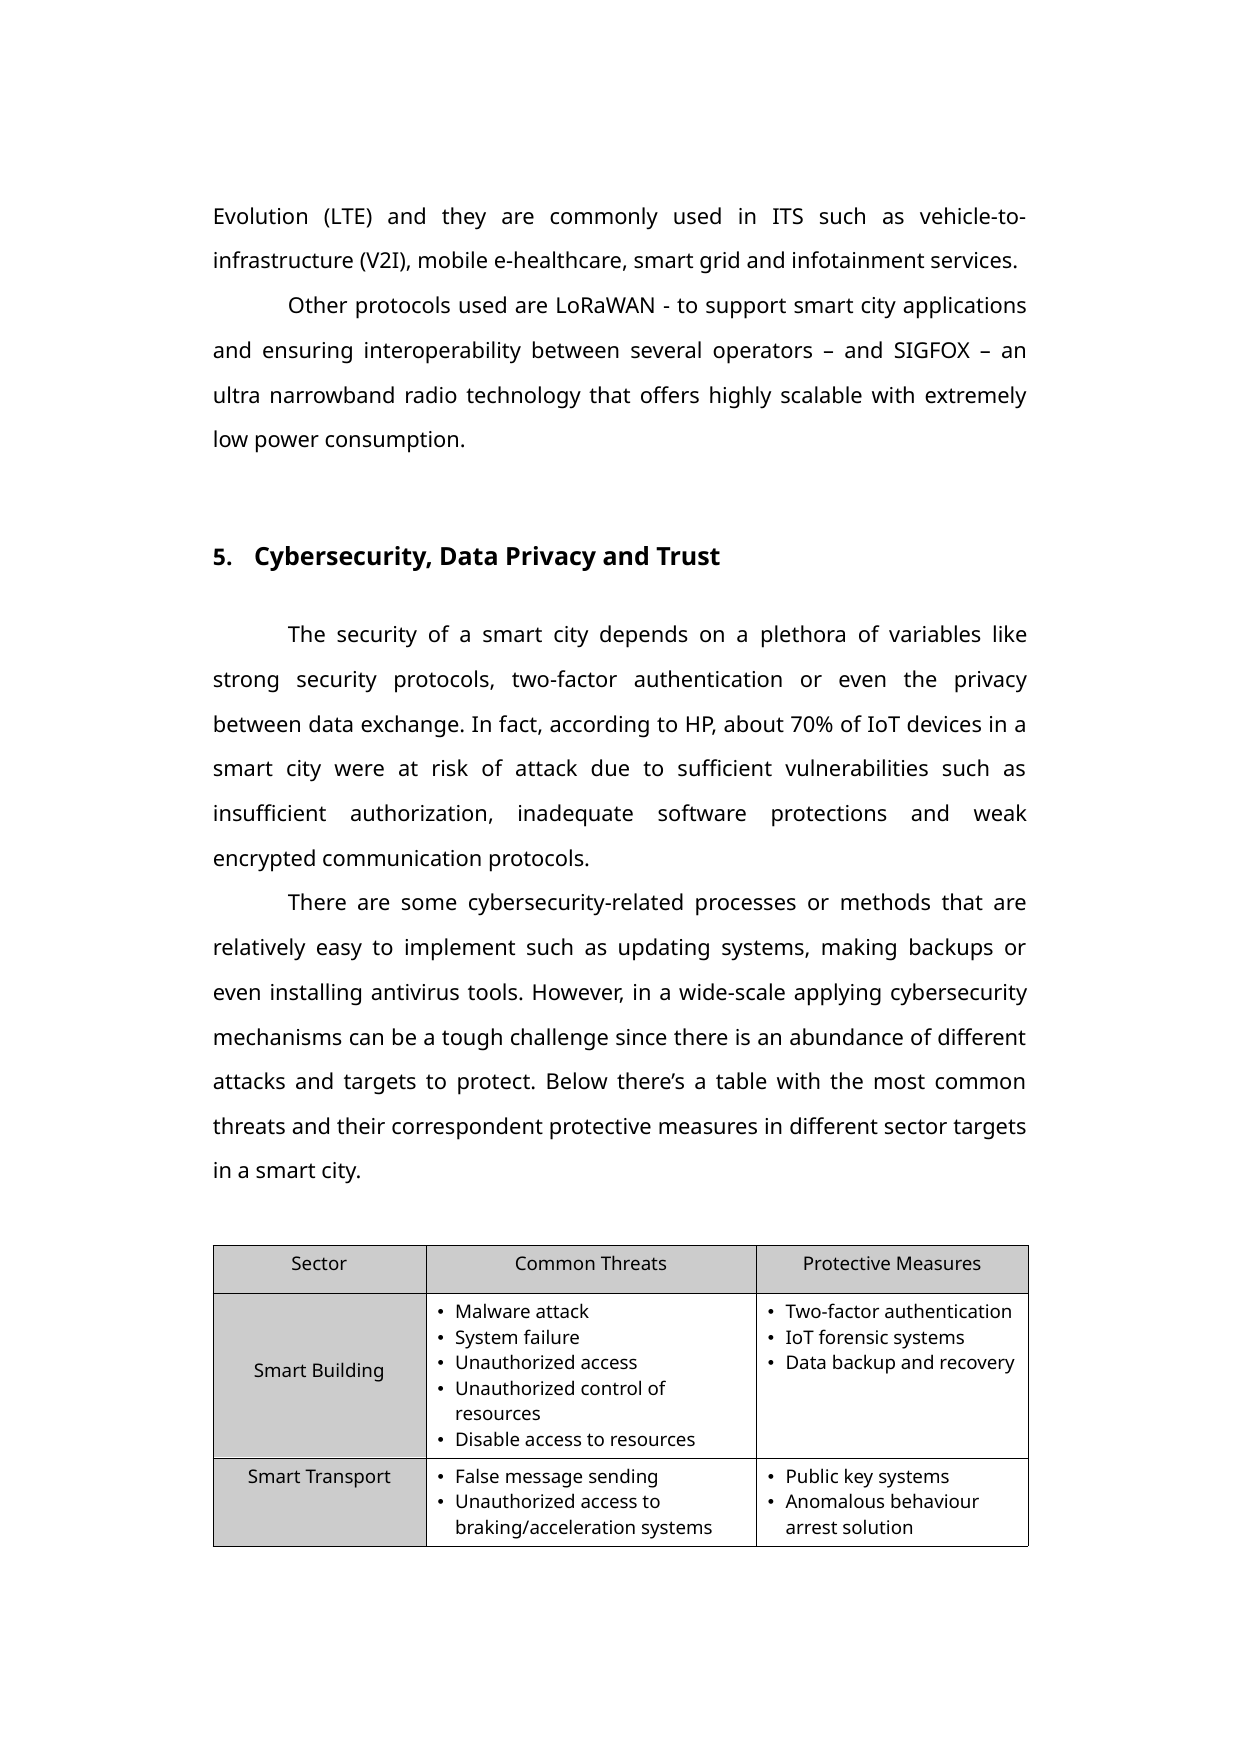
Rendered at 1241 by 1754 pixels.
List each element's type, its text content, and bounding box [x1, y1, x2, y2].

text Other protocols used are LoRaWAN - to support smart city applications and ensuring interoperability between several operators – and SIGFOX – an ultra narrowband radio technology that offers highly scalable with extremely low power consumption. [213, 290, 1028, 454]
table_cell Malware attack System failure Unauthorized access Unauthorized control of resources Disable access to resources [427, 1294, 756, 1457]
table_cell Public key systems Anomalous behaviour arrest solution [757, 1459, 1028, 1546]
text Evolution (LTE) and they are commonly used in ITS such as vehicle-to-infrastructure (V2I), mobile e-healthcare, smart grid and infotainment services. [213, 201, 1028, 275]
table_cell Smart Transport [214, 1459, 426, 1546]
text The security of a smart city depends on a plethora of variables like strong security protocols, two-factor authentication or even the privacy between data exchange. In fact, according to HP, about 70% of IoT devices in a smart city were at risk of attack due to sufficient vulnerabilities such as insufficient authorization, inadequate software protections and weak encrypted communication protocols. [213, 619, 1028, 872]
text There are some cybersecurity-related processes or methods that are relatively easy to implement such as updating systems, making backups or even installing antivirus tools. However, in a wide-scale applying cybersecurity mechanisms can be a tough challenge since there is an abundance of different attacks and targets to protect. Below there’s a table with the most common threats and their correspondent protective measures in different sector targets in a smart city. [213, 887, 1028, 1185]
table_header Sector [214, 1246, 426, 1293]
table_header Protective Measures [757, 1246, 1028, 1293]
table_cell False message sending Unauthorized access to braking/acceleration systems Disable unauthorized systems (GPS) [427, 1459, 756, 1546]
table_cell Smart Building [214, 1294, 426, 1457]
table_cell Two-factor authentication IoT forensic systems Data backup and recovery [757, 1294, 1028, 1457]
title Cybersecurity, Data Privacy and Trust [213, 539, 1028, 573]
table_header Common Threats [427, 1246, 756, 1293]
